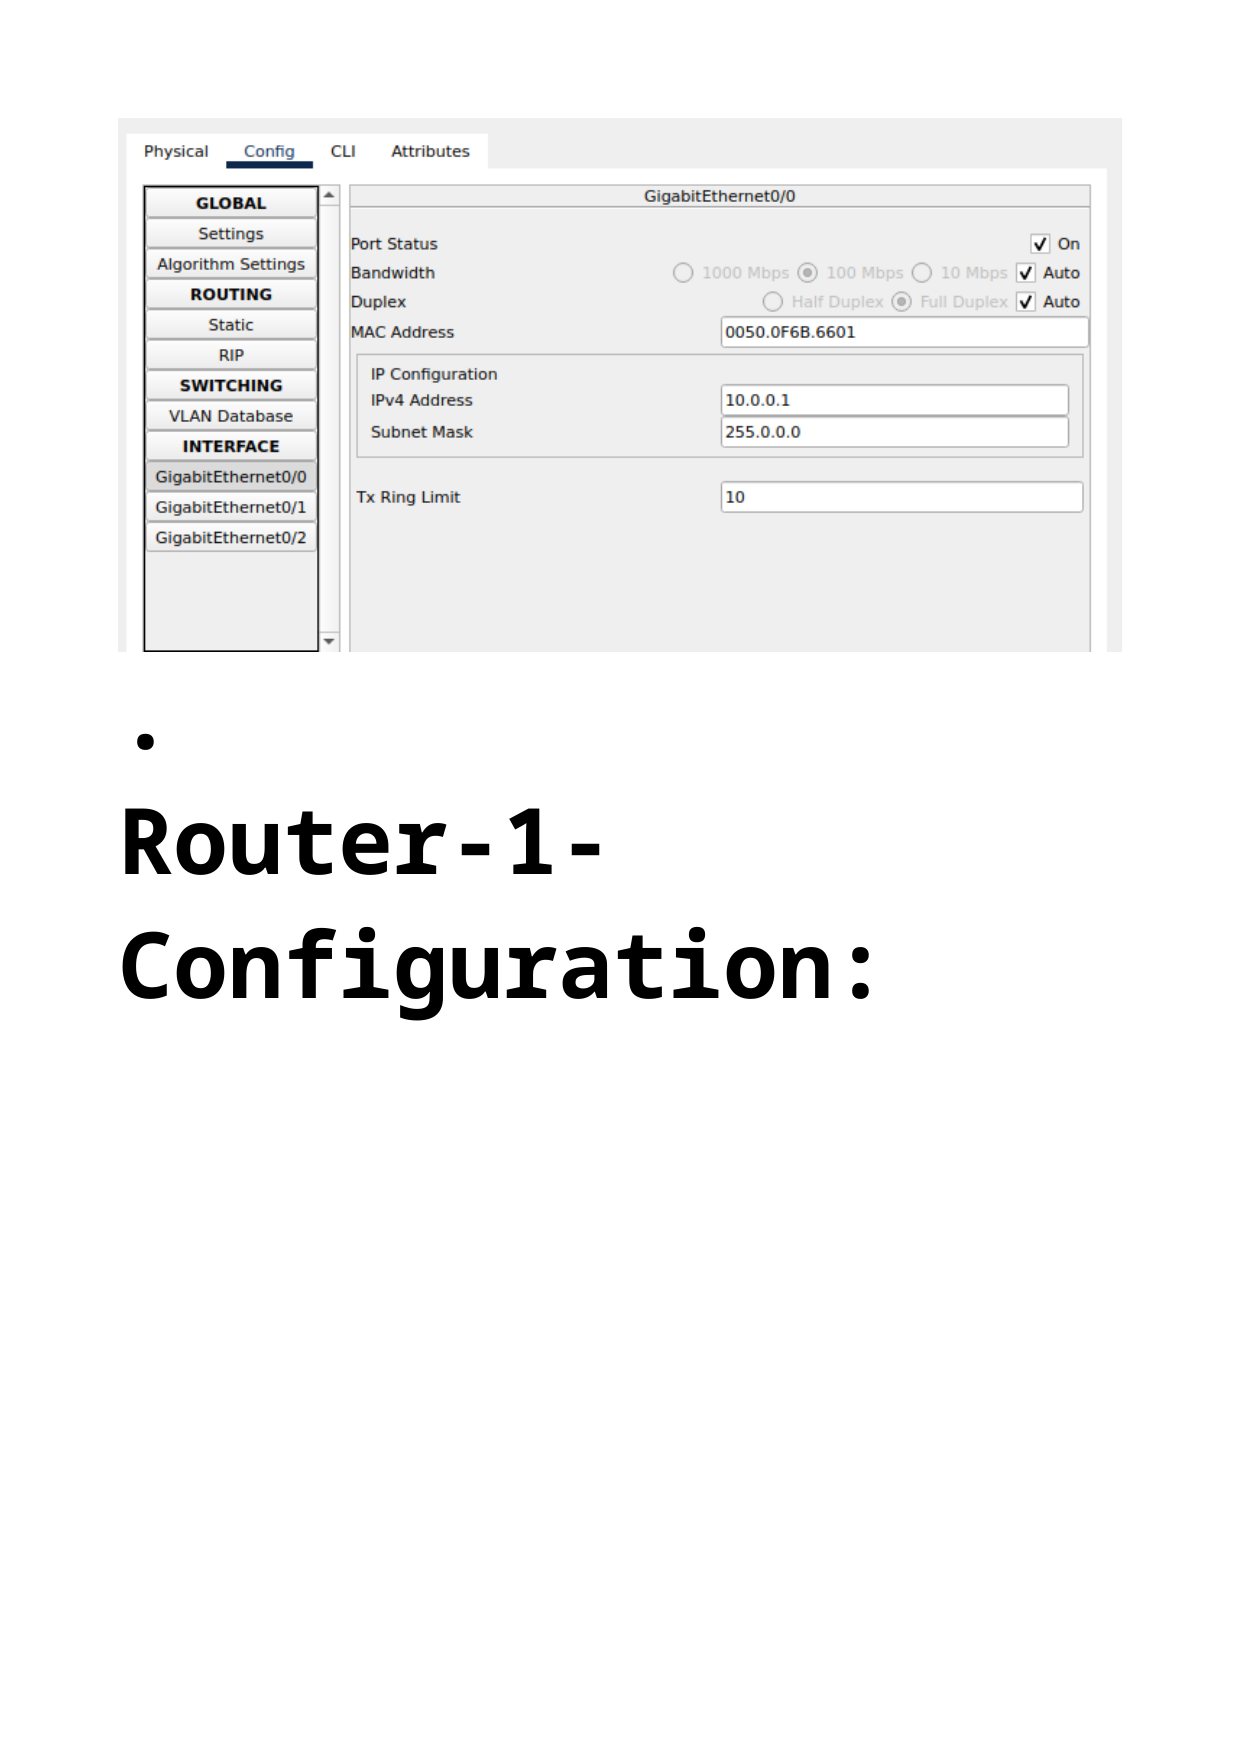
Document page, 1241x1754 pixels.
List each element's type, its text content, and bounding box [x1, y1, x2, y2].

picture [118, 118, 1123, 652]
text . [118, 652, 1122, 776]
text Router-1-Configuration: [118, 776, 1122, 1026]
